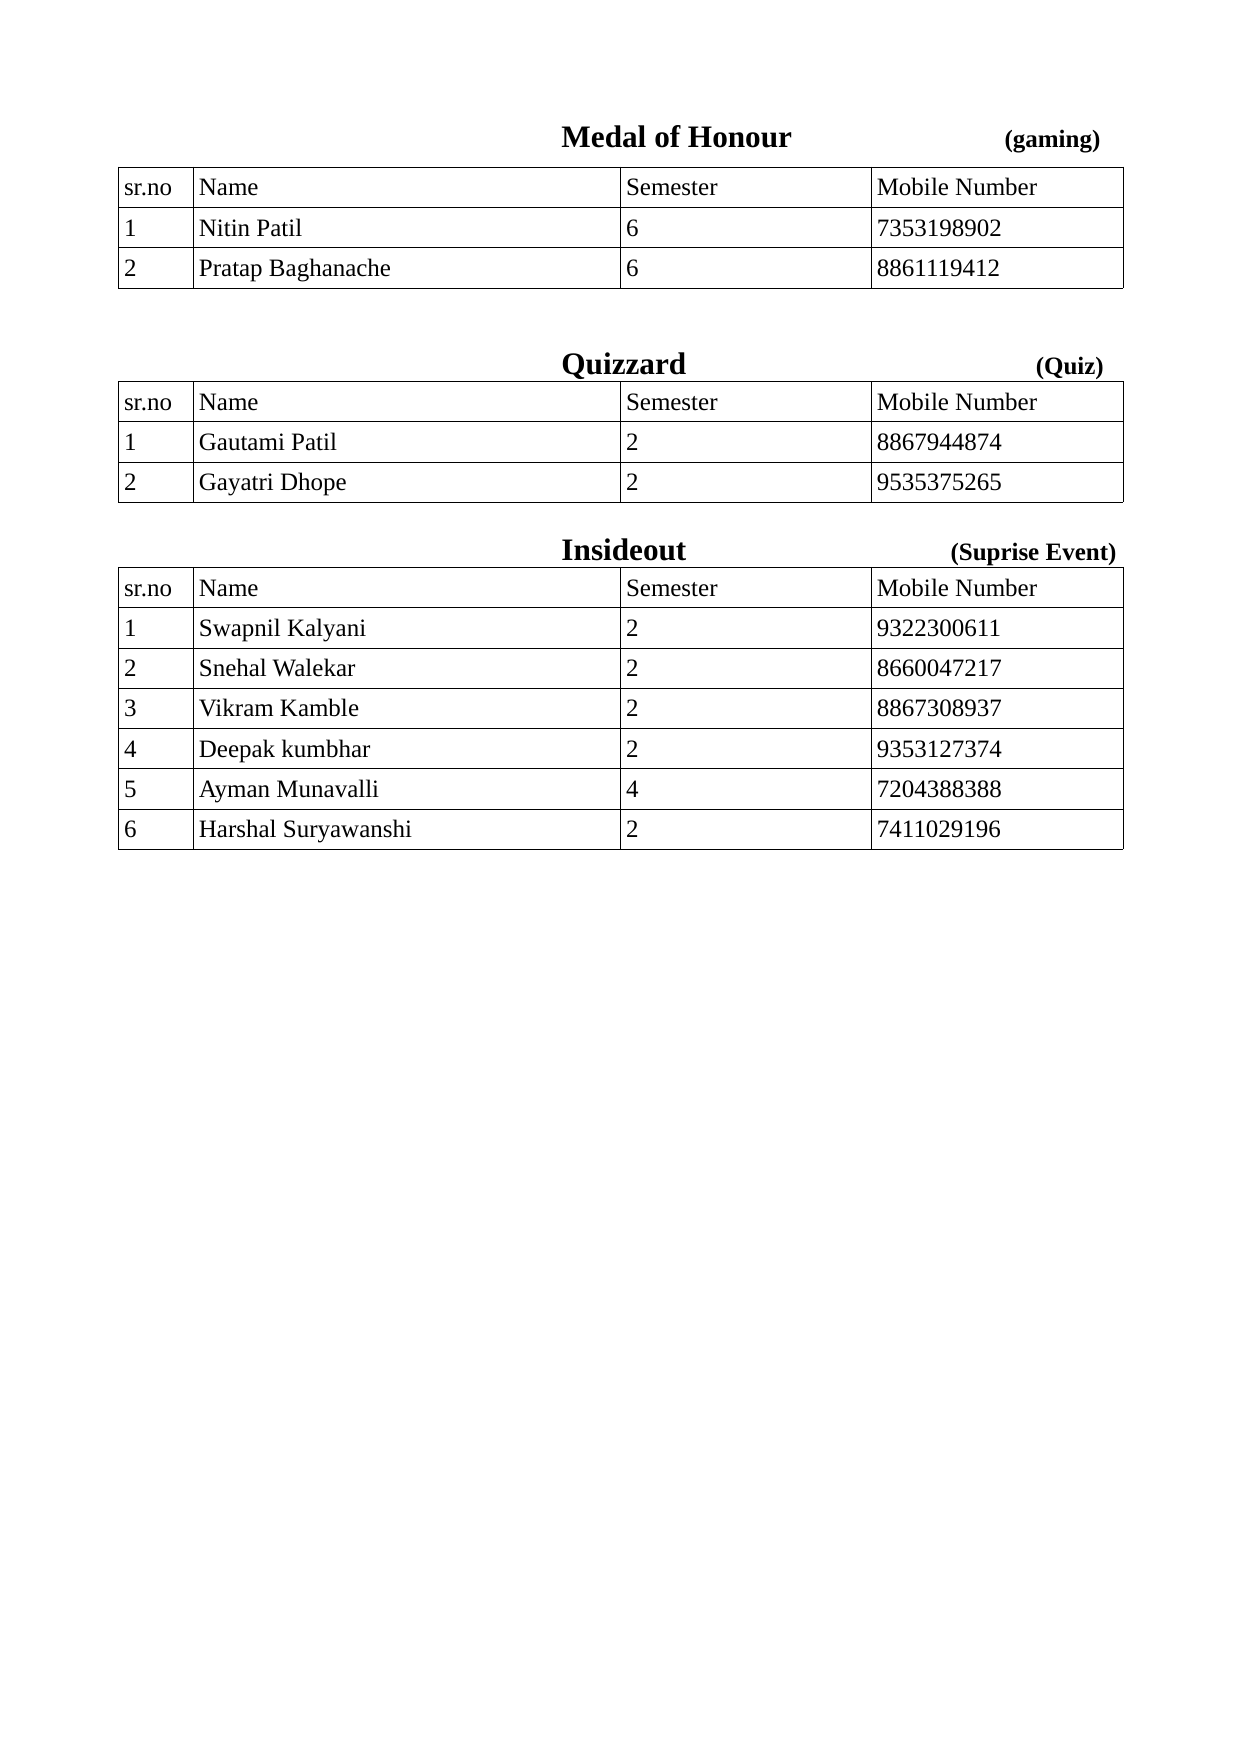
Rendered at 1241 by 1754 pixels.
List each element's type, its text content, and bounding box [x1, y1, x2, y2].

text Quizzard (Quiz) [118, 345, 1122, 381]
table_cell 8861119412 [872, 248, 1123, 287]
table_cell 2 [119, 649, 193, 688]
table_header Semester [621, 568, 871, 607]
table_header Semester [621, 168, 871, 207]
table_header Mobile Number [872, 568, 1123, 607]
table_cell 6 [621, 248, 871, 287]
table_cell Vikram Kamble [194, 689, 620, 728]
table_header Mobile Number [872, 382, 1123, 421]
table_cell Swapnil Kalyani [194, 608, 620, 647]
text Medal of Honour (gaming) [118, 118, 1122, 154]
table_cell 2 [621, 463, 871, 502]
table_cell 8867308937 [872, 689, 1123, 728]
table_cell Nitin Patil [194, 208, 620, 247]
table_cell 9322300611 [872, 608, 1123, 647]
table_cell 2 [621, 689, 871, 728]
table_header Name [194, 568, 620, 607]
table_cell 2 [119, 248, 193, 287]
table_cell 2 [621, 729, 871, 768]
text Insideout (Suprise Event) [118, 531, 1122, 567]
table_cell Pratap Baghanache [194, 248, 620, 287]
table_cell 9353127374 [872, 729, 1123, 768]
table_cell 1 [119, 608, 193, 647]
table_cell Gautami Patil [194, 422, 620, 462]
table_cell 2 [621, 810, 871, 849]
table_cell 5 [119, 769, 193, 809]
table_cell Gayatri Dhope [194, 463, 620, 502]
table_cell 1 [119, 208, 193, 247]
table_cell 7411029196 [872, 810, 1123, 849]
table_cell 2 [621, 422, 871, 462]
table_cell 7353198902 [872, 208, 1123, 247]
table_header Name [194, 168, 620, 207]
table_cell 8867944874 [872, 422, 1123, 462]
table_cell Deepak kumbhar [194, 729, 620, 768]
table_cell Snehal Walekar [194, 649, 620, 688]
table_cell Harshal Suryawanshi [194, 810, 620, 849]
table_cell 4 [119, 729, 193, 768]
table_cell 3 [119, 689, 193, 728]
table_header Mobile Number [872, 168, 1123, 207]
table_cell 2 [119, 463, 193, 502]
table_cell 9535375265 [872, 463, 1123, 502]
table_cell 7204388388 [872, 769, 1123, 809]
table_header sr.no [119, 168, 193, 207]
table_cell 6 [621, 208, 871, 247]
table_header Semester [621, 382, 871, 421]
table_header sr.no [119, 568, 193, 607]
table_cell Ayman Munavalli [194, 769, 620, 809]
table_cell 2 [621, 608, 871, 647]
table_cell 6 [119, 810, 193, 849]
table_header Name [194, 382, 620, 421]
table_cell 8660047217 [872, 649, 1123, 688]
table_header sr.no [119, 382, 193, 421]
table_cell 1 [119, 422, 193, 462]
table_cell 2 [621, 649, 871, 688]
table_cell 4 [621, 769, 871, 809]
